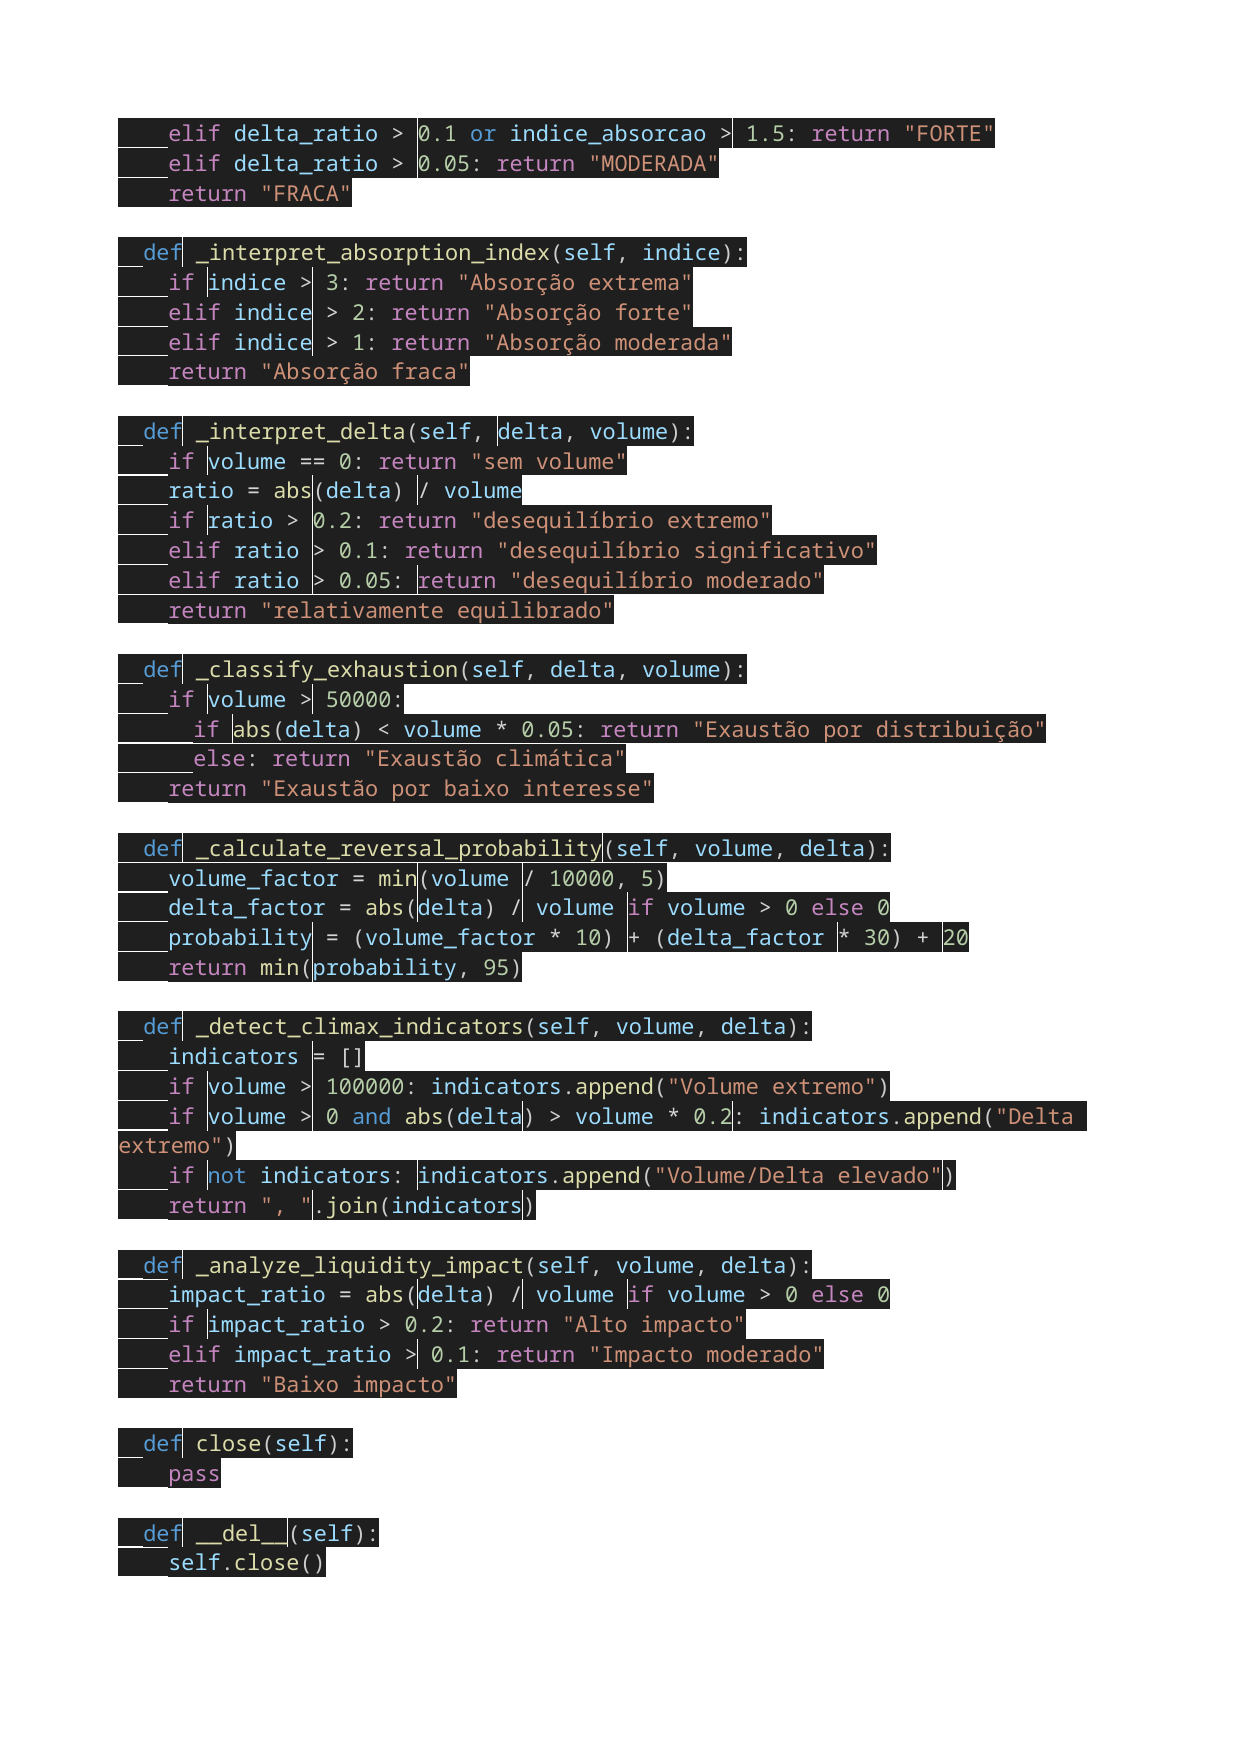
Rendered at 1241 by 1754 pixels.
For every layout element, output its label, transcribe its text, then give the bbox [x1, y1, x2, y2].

text def close(self): [118, 1428, 1122, 1458]
text self.close() [118, 1547, 1122, 1577]
text elif delta_ratio > 0.1 or indice_absorcao > 1.5: return "FORTE" [118, 118, 1122, 148]
text probability = (volume_factor * 10) + (delta_factor * 30) + 20 [118, 922, 1122, 952]
text impact_ratio = abs(delta) / volume if volume > 0 else 0 [118, 1279, 1122, 1309]
text return "Baixo impacto" [118, 1369, 1122, 1398]
text return min(probability, 95) [118, 952, 1122, 982]
text if not indicators: indicators.append("Volume/Delta elevado") [118, 1160, 1122, 1190]
text def _analyze_liquidity_impact(self, volume, delta): [118, 1249, 1122, 1279]
text return "Exaustão por baixo interesse" [118, 773, 1122, 803]
text if volume == 0: return "sem volume" [118, 446, 1122, 475]
text volume_factor = min(volume / 10000, 5) [118, 862, 1122, 892]
text elif ratio > 0.1: return "desequilíbrio significativo" [118, 535, 1122, 565]
text else: return "Exaustão climática" [118, 743, 1122, 773]
text if abs(delta) < volume * 0.05: return "Exaustão por distribuição" [118, 714, 1122, 743]
text delta_factor = abs(delta) / volume if volume > 0 else 0 [118, 892, 1122, 922]
text elif indice > 2: return "Absorção forte" [118, 297, 1122, 327]
text def _detect_climax_indicators(self, volume, delta): [118, 1011, 1122, 1041]
text return "relativamente equilibrado" [118, 594, 1122, 624]
text def _interpret_delta(self, delta, volume): [118, 416, 1122, 446]
text if ratio > 0.2: return "desequilíbrio extremo" [118, 505, 1122, 535]
text def _classify_exhaustion(self, delta, volume): [118, 654, 1122, 684]
text elif indice > 1: return "Absorção moderada" [118, 327, 1122, 356]
text return "Absorção fraca" [118, 356, 1122, 386]
text return ", ".join(indicators) [118, 1190, 1122, 1220]
text if indice > 3: return "Absorção extrema" [118, 267, 1122, 297]
text if volume > 50000: [118, 684, 1122, 714]
text elif ratio > 0.05: return "desequilíbrio moderado" [118, 565, 1122, 594]
text if volume > 100000: indicators.append("Volume extremo") [118, 1071, 1122, 1101]
text if impact_ratio > 0.2: return "Alto impacto" [118, 1309, 1122, 1339]
text return "FRACA" [118, 178, 1122, 207]
text if volume > 0 and abs(delta) > volume * 0.2: indicators.append("Delta extremo") [118, 1101, 1122, 1160]
text indicators = [] [118, 1041, 1122, 1071]
text elif delta_ratio > 0.05: return "MODERADA" [118, 148, 1122, 178]
text def __del__(self): [118, 1517, 1122, 1547]
text def _interpret_absorption_index(self, indice): [118, 237, 1122, 267]
text elif impact_ratio > 0.1: return "Impacto moderado" [118, 1339, 1122, 1369]
text def _calculate_reversal_probability(self, volume, delta): [118, 833, 1122, 862]
text ratio = abs(delta) / volume [118, 475, 1122, 505]
text pass [118, 1458, 1122, 1488]
